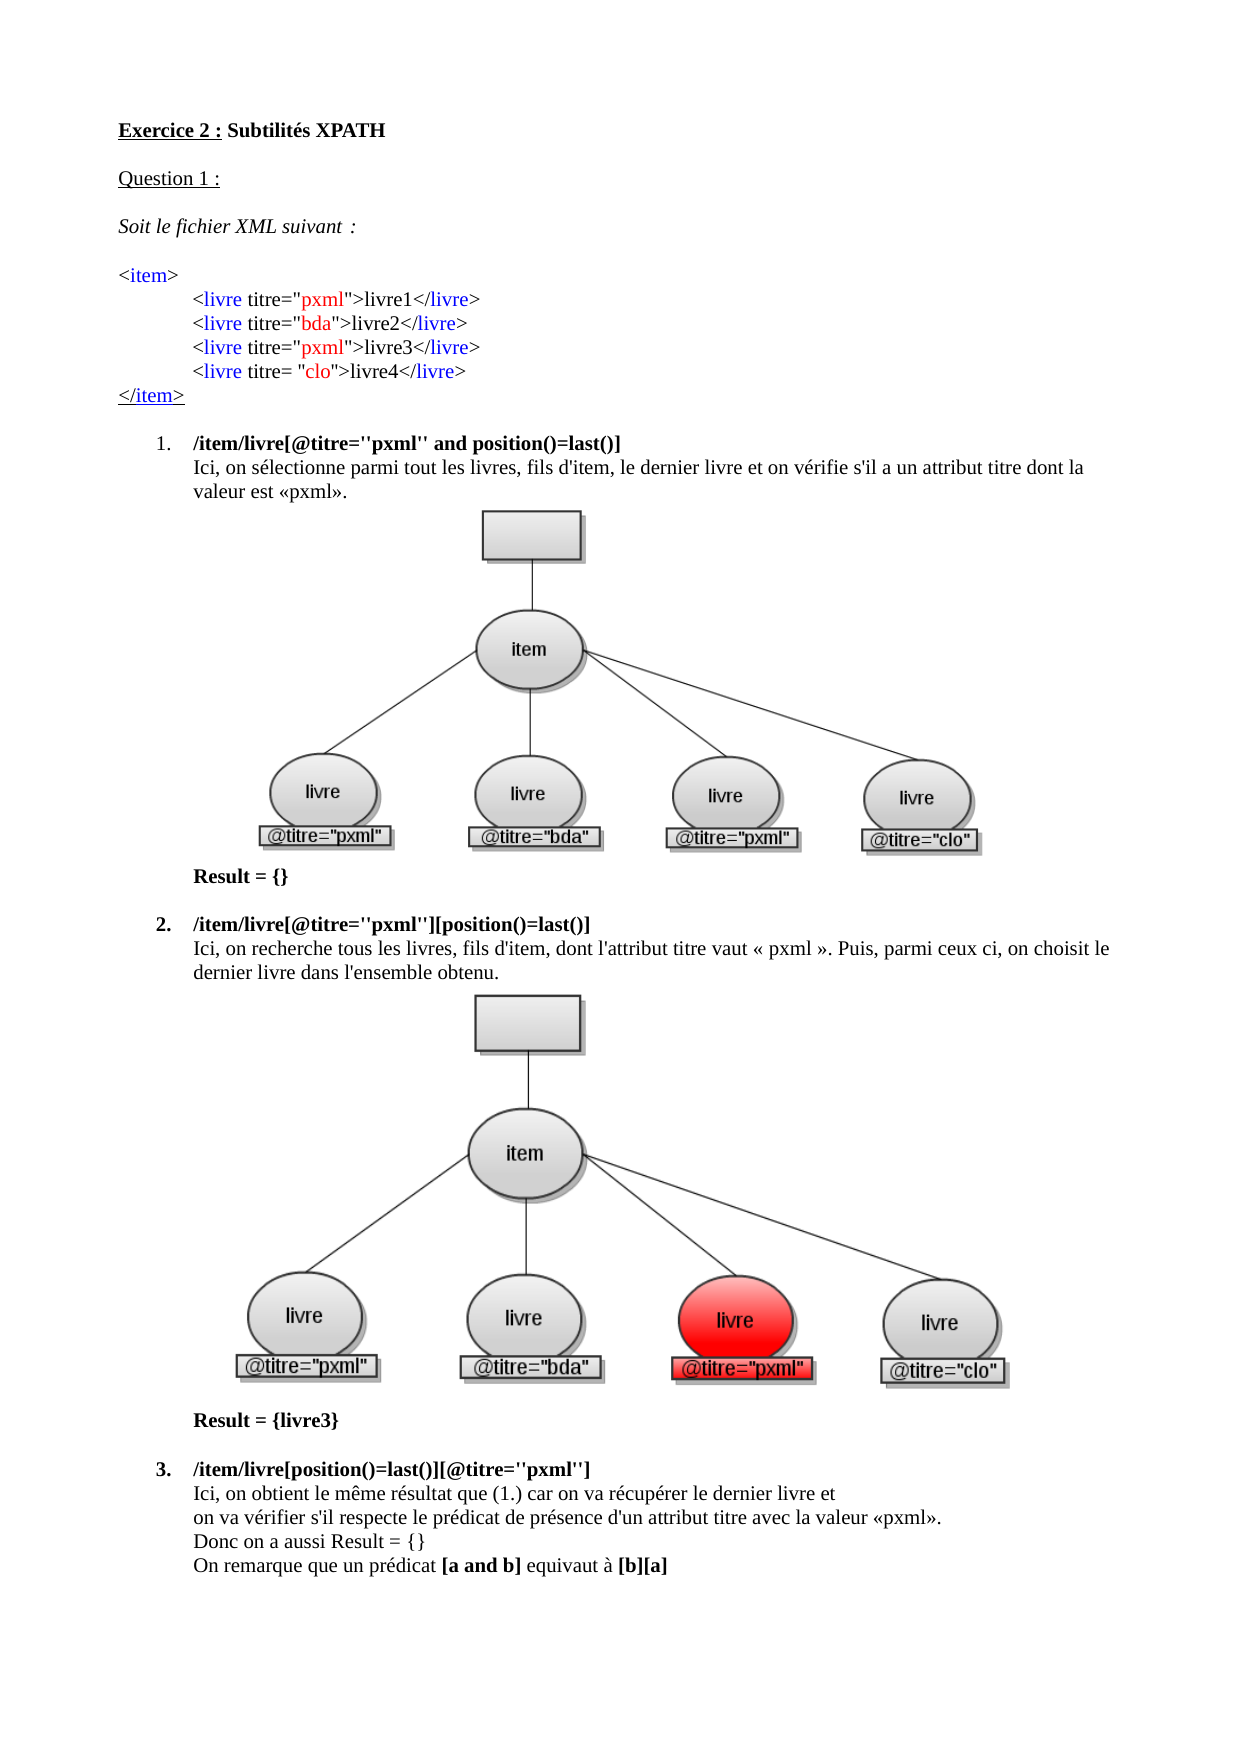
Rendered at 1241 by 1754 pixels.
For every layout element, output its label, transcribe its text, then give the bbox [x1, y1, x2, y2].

text <item> [118, 262, 1122, 287]
picture [213, 984, 1027, 1409]
list Ici, on recherche tous les livres, fils d'item, dont l'attribut titre vaut « pxml ». Puis, parmi ceux ci, on choisit le dernier livre dans l'ensemble obtenu. [156, 936, 1122, 984]
list /item/livre[position()=last()][@titre=''pxml''] [156, 1456, 1122, 1481]
text <livre titre= ''clo''>livre4</livre> [118, 359, 1122, 383]
list Ici, on obtient le même résultat que (1.) car on va récupérer le dernier livre et on va vérifier s'il respecte le prédicat de présence d'un attribut titre avec la valeur «pxml». Donc on a aussi Result = {} On remarque que un prédicat [a and b] equivaut à [b][a] [156, 1481, 1122, 1577]
list Result = {} [156, 527, 1122, 888]
text <livre titre="pxml">livre3</livre> [118, 335, 1122, 359]
picture [246, 503, 994, 863]
text <livre titre="bda">livre2</livre> [118, 311, 1122, 335]
text Soit le fichier XML suivant : [118, 214, 1122, 238]
text Exercice 2 : Subtilités XPATH [118, 118, 1122, 142]
list Result = {livre3} [156, 984, 1122, 1432]
text Question 1 : [118, 166, 1122, 214]
list /item/livre[@titre=''pxml'' and position()=last()] Ici, on sélectionne parmi tout les livres, fils d'item, le dernier livre et on vérifie s'il a un attribut titre dont la valeur est «pxml». [156, 431, 1122, 503]
list /item/livre[@titre=''pxml''][position()=last()] [156, 912, 1122, 936]
text </item> [118, 383, 1122, 407]
text <livre titre="pxml">livre1</livre> [118, 287, 1122, 311]
